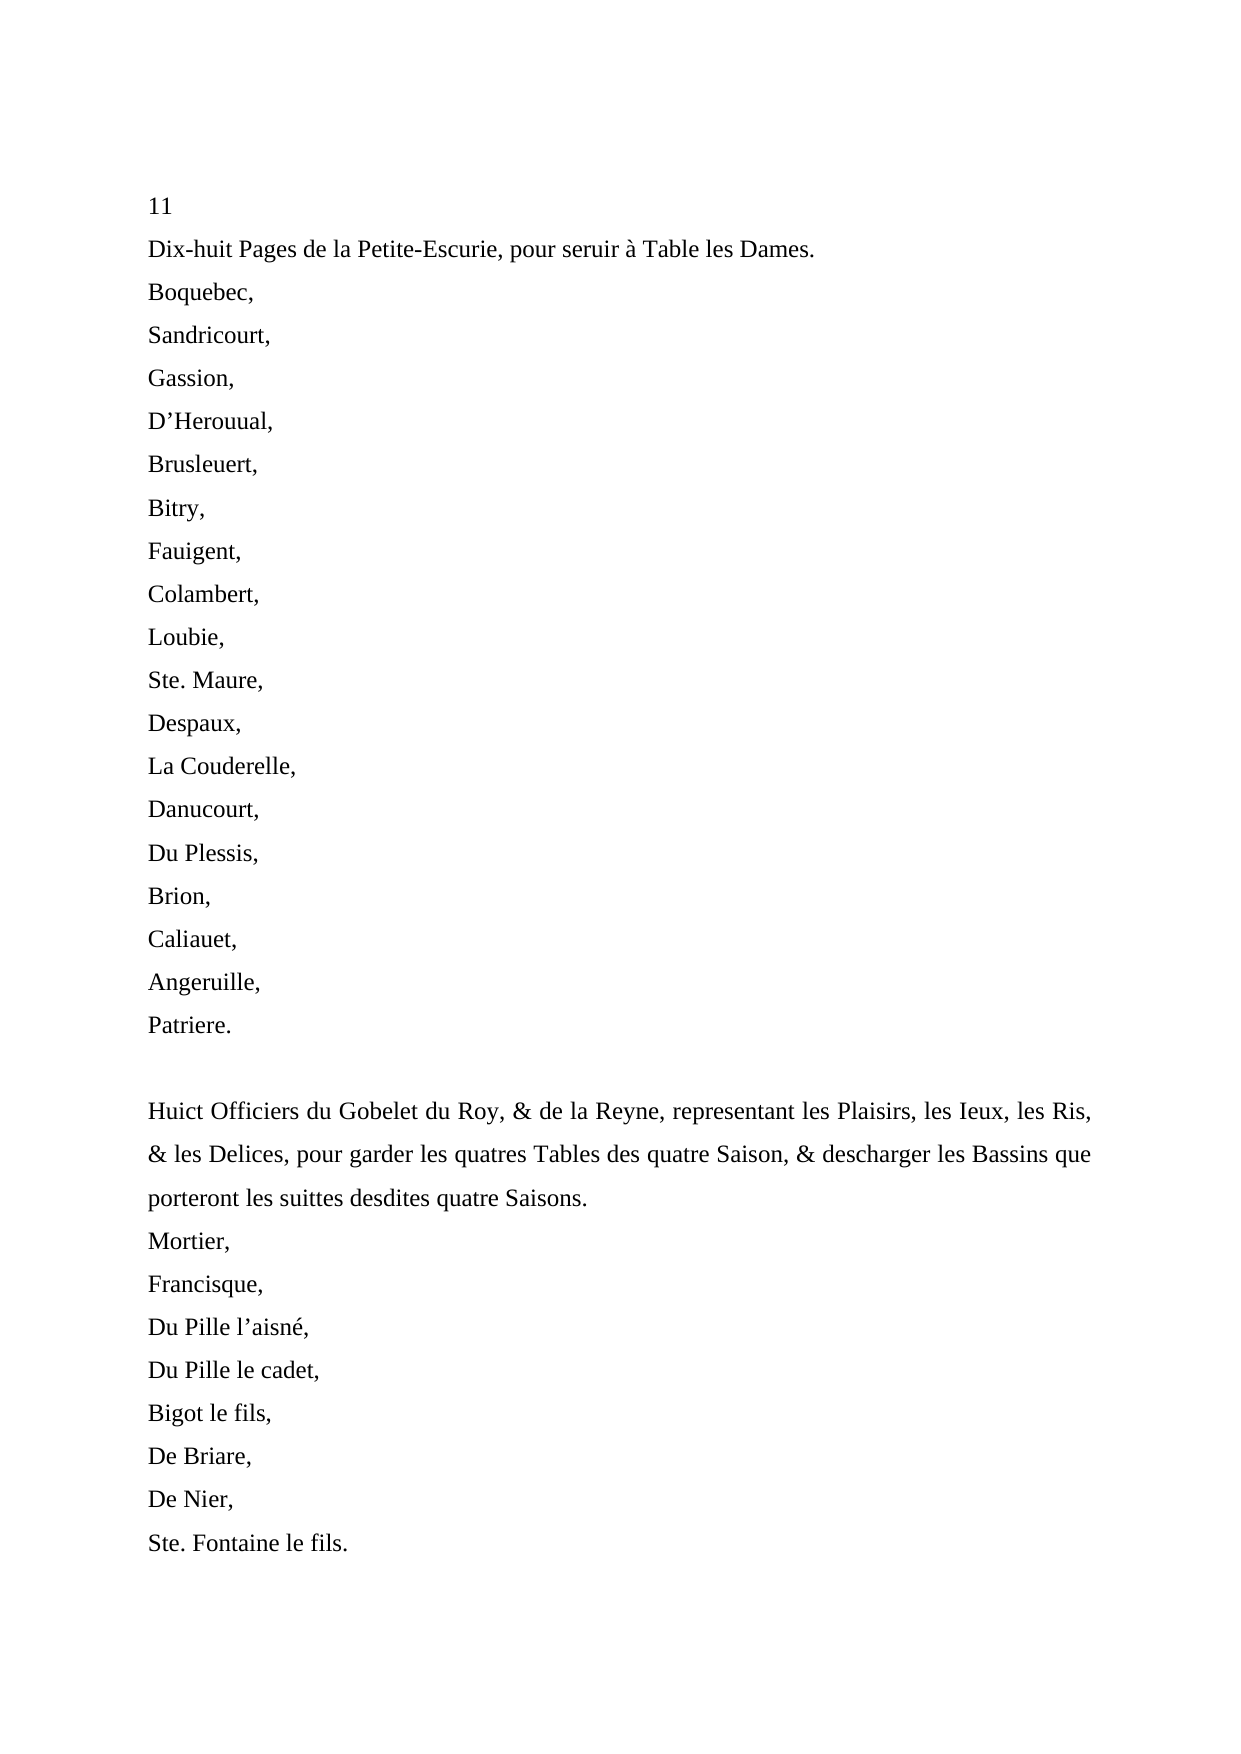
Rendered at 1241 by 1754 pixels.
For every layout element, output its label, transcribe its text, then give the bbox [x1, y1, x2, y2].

text De Briare, [148, 1441, 1093, 1470]
text Du Pille le cadet, [148, 1355, 1093, 1384]
text La Couderelle, [148, 751, 1093, 780]
text Danucourt, [148, 794, 1093, 823]
text Gassion, [148, 363, 1093, 392]
text 11 [148, 191, 1093, 219]
text Colambert, [148, 579, 1093, 608]
text Fauigent, [148, 536, 1093, 564]
text Ste. Maure, [148, 665, 1093, 694]
text Patriere. [148, 1010, 1093, 1039]
text Francisque, [148, 1269, 1093, 1298]
text Du Pille l’aisné, [148, 1312, 1093, 1341]
text Ste. Fontaine le fils. [148, 1528, 1093, 1556]
text Brion, [148, 881, 1093, 909]
text Loubie, [148, 622, 1093, 651]
text Angeruille, [148, 967, 1093, 996]
text Du Plessis, [148, 838, 1093, 866]
text Boquebec, [148, 277, 1093, 306]
text De Nier, [148, 1484, 1093, 1513]
text Sandricourt, [148, 320, 1093, 349]
text Caliauet, [148, 924, 1093, 953]
text Mortier, [148, 1226, 1093, 1254]
text Brusleuert, [148, 449, 1093, 478]
text Bigot le fils, [148, 1398, 1093, 1427]
text D’Herouual, [148, 406, 1093, 435]
text Bitry, [148, 493, 1093, 521]
text Despaux, [148, 708, 1093, 737]
text Huict Officiers du Gobelet du Roy, & de la Reyne, representant les Plaisirs, les Ieux, les Ris, & les Delices, pour garder les quatres Tables des quatre Saison, & descharger les Bassins que porteront les suittes desdites quatre Saisons. [148, 1096, 1093, 1211]
text Dix-huit Pages de la Petite-Escurie, pour seruir à Table les Dames. [148, 234, 1093, 263]
